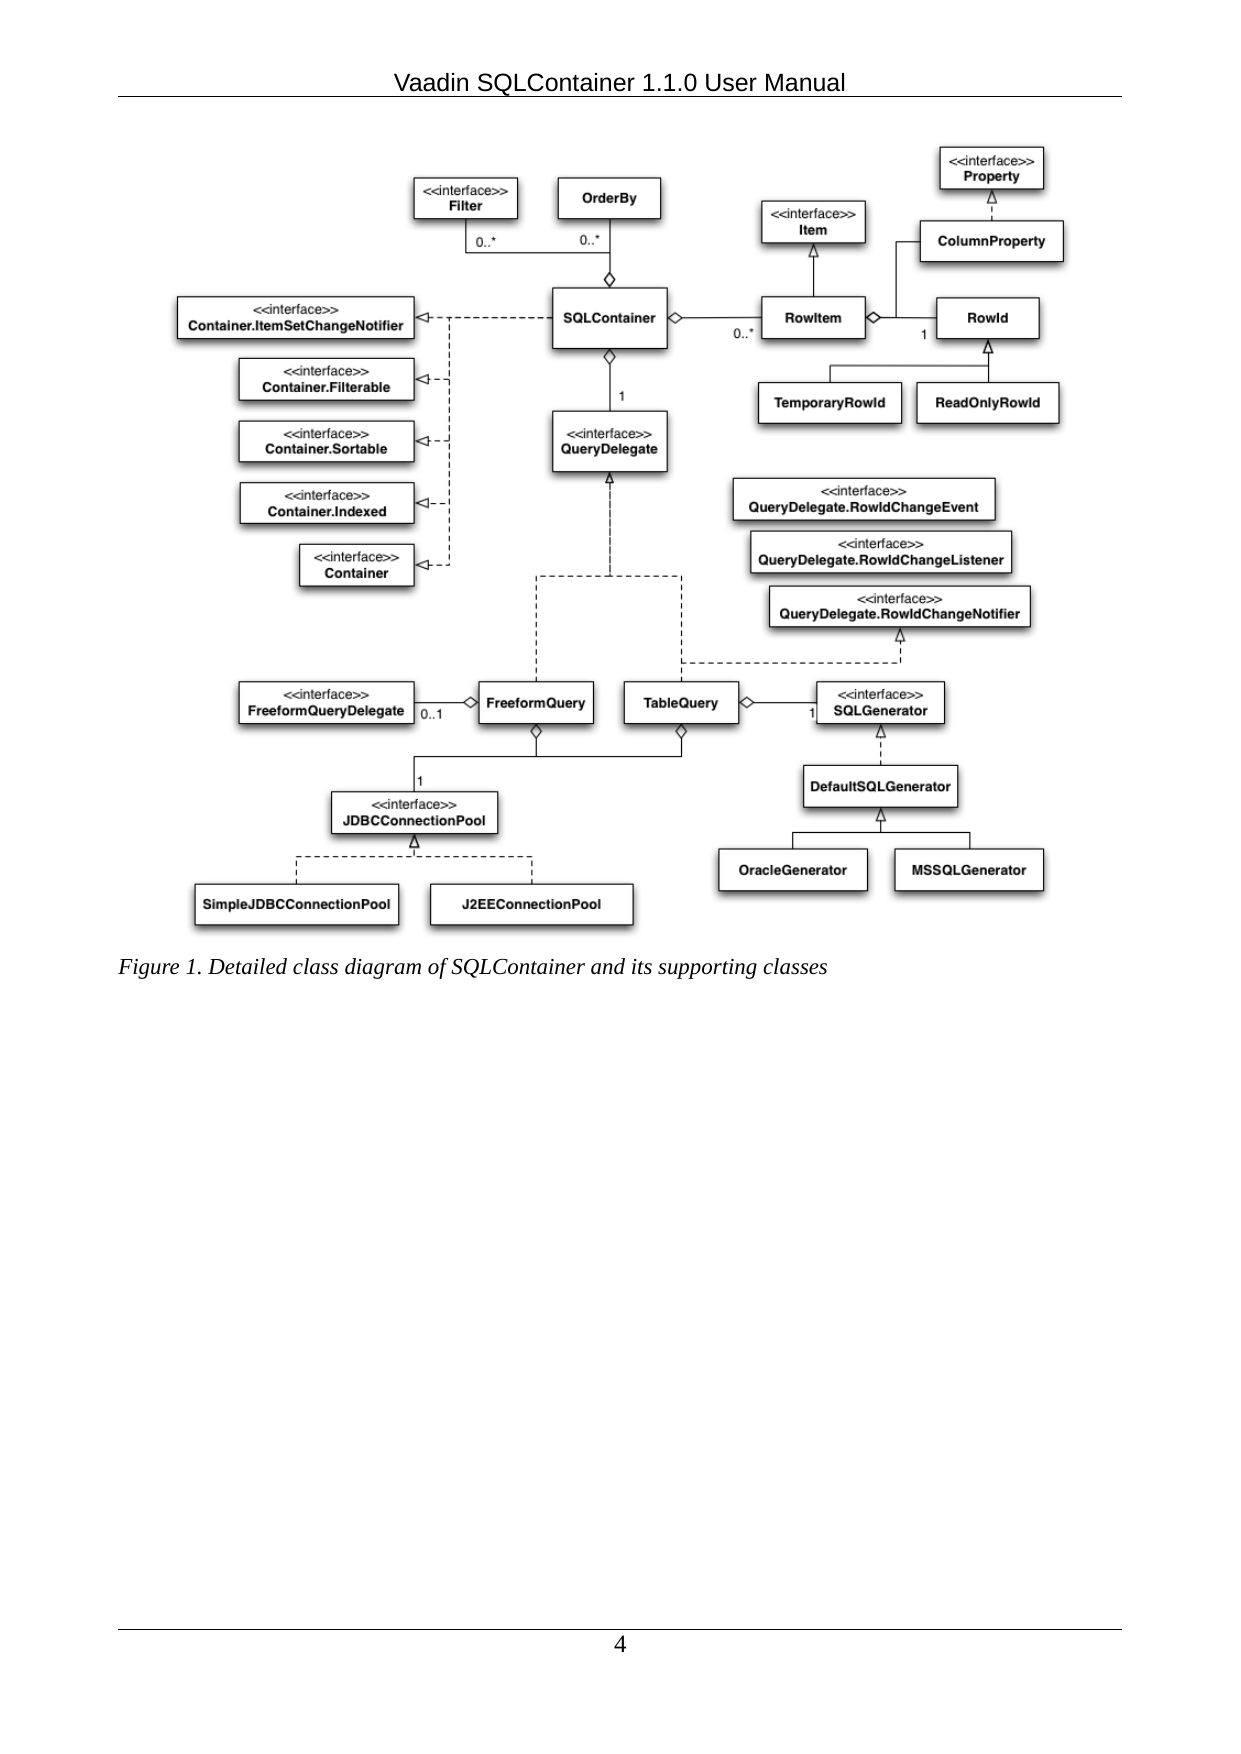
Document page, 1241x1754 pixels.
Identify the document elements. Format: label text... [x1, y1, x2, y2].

text Figure 1. Detailed class diagram of SQLContainer and its supporting classes [118, 128, 1122, 979]
picture [155, 128, 1085, 953]
